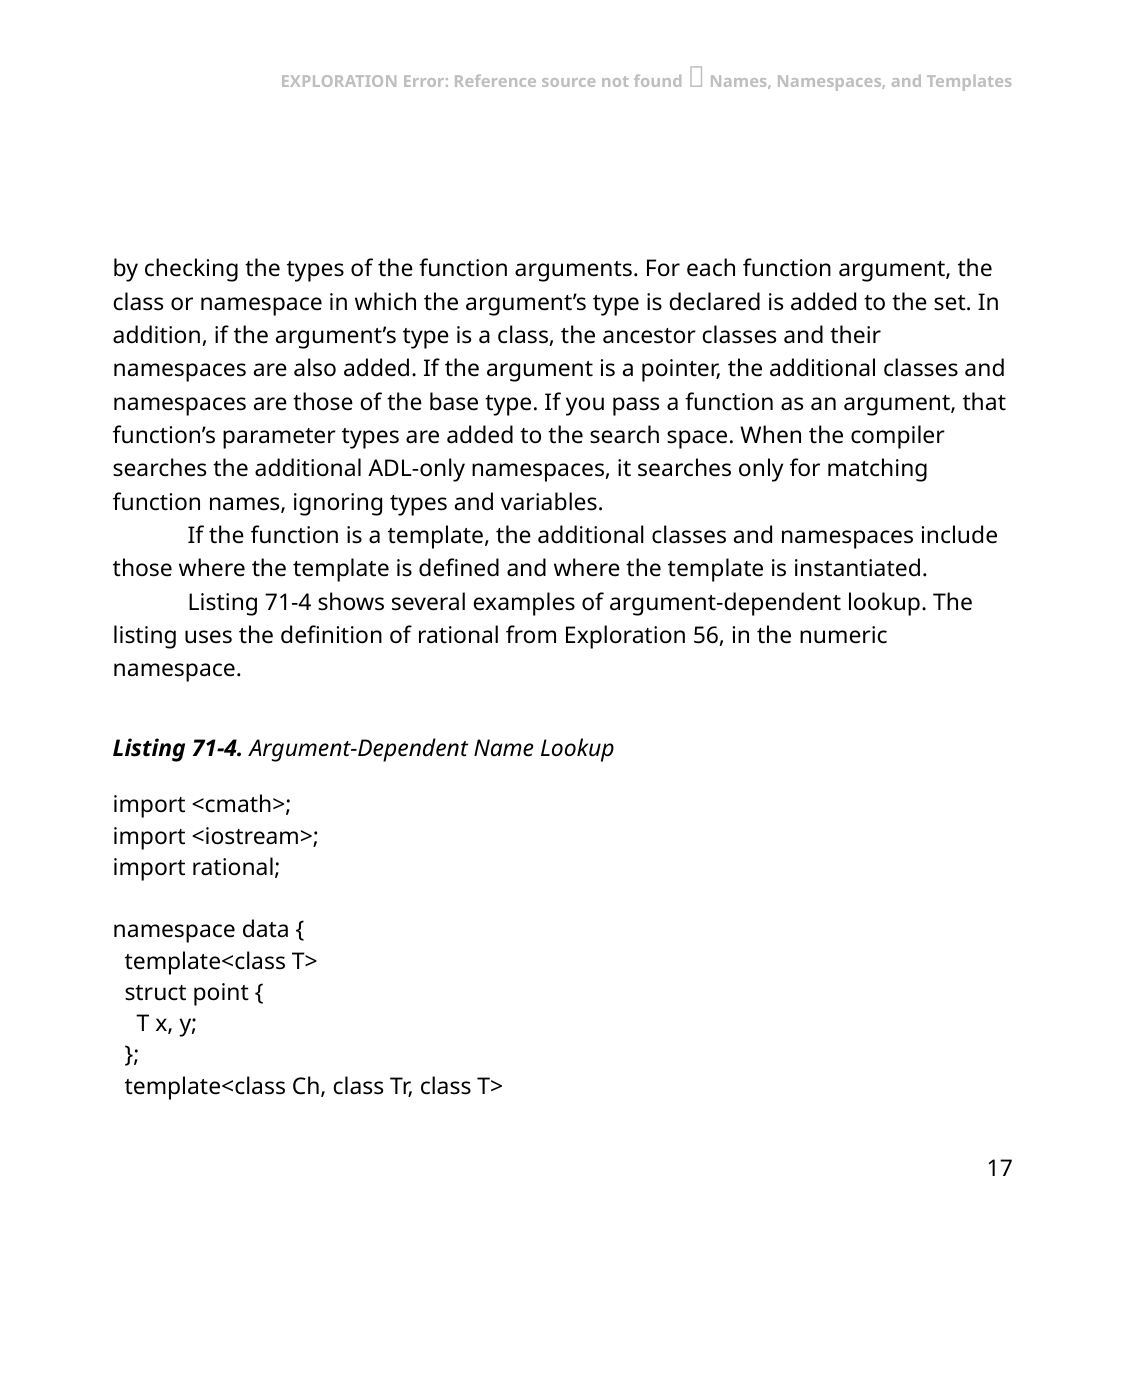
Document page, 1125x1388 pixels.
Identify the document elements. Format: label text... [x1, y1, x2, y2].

text import <cmath>; [112, 788, 1012, 819]
text import rational; [112, 851, 1012, 882]
text import <iostream>; [112, 819, 1012, 851]
text If the function is a template, the additional classes and namespaces include those where the template is defined and where the template is instantiated. [112, 517, 1012, 584]
text Listing 71-4. Argument-Dependent Name Lookup [112, 732, 1012, 763]
text Listing 71-4 shows several examples of argument-dependent lookup. The listing uses the definition of rational from Exploration 56, in the numeric namespace. [112, 584, 1012, 684]
text T x, y; [112, 1007, 1012, 1038]
text namespace data { [112, 913, 1012, 944]
text }; [112, 1038, 1012, 1069]
text by checking the types of the function arguments. For each function argument, the class or namespace in which the argument’s type is declared is added to the set. In addition, if the argument’s type is a class, the ancestor classes and their namespaces are also added. If the argument is a pointer, the additional classes and namespaces are those of the base type. If you pass a function as an argument, that function’s parameter types are added to the search space. When the compiler searches the additional ADL-only namespaces, it searches only for matching function names, ignoring types and variables. [112, 250, 1012, 517]
text template<class Ch, class Tr, class T> [112, 1069, 1012, 1101]
text struct point { [112, 976, 1012, 1007]
text template<class T> [112, 944, 1012, 976]
